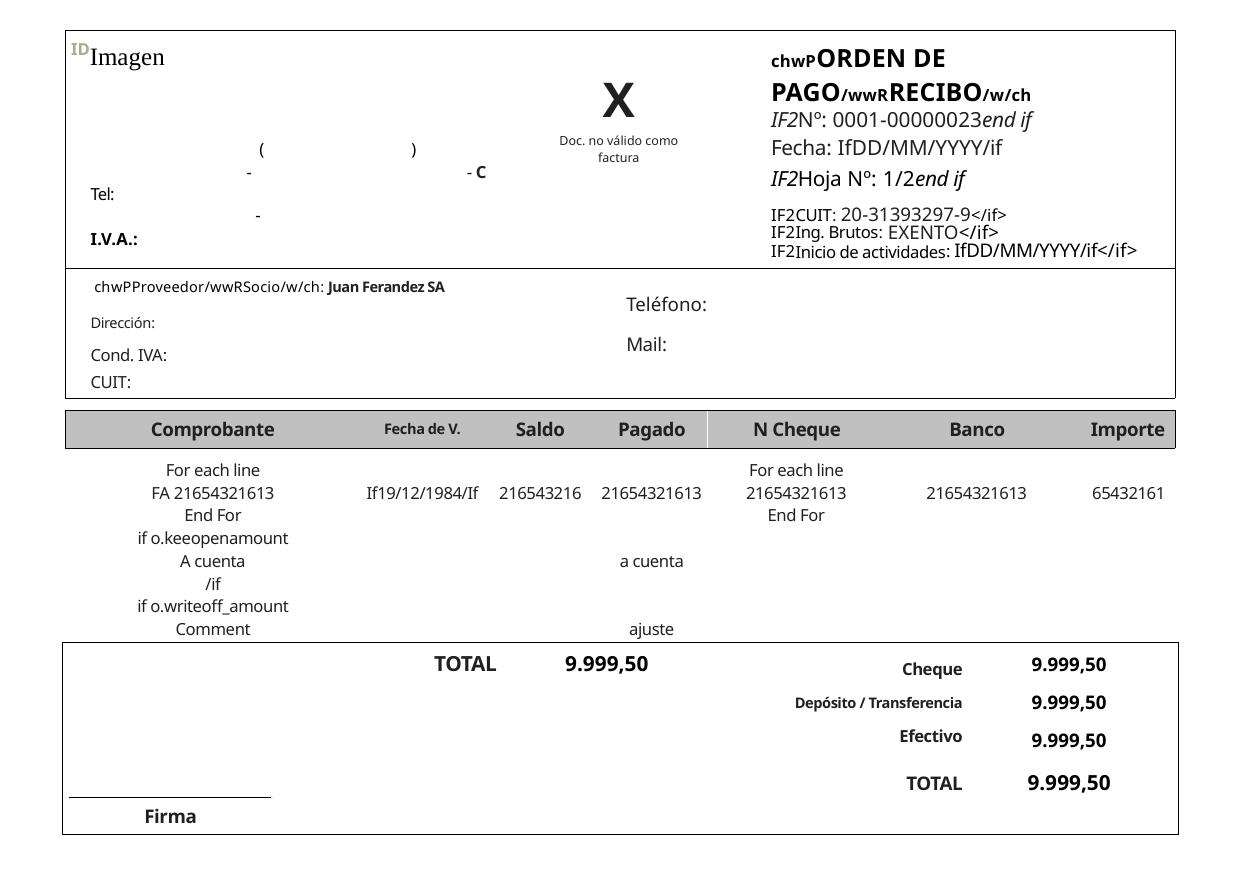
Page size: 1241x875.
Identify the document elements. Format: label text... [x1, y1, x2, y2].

table_cell if o.writeoff_amount [65, 595, 361, 618]
table_cell [1081, 504, 1176, 527]
table_cell 21654321613 [872, 481, 1081, 504]
table_cell End For [65, 504, 361, 527]
table_cell [484, 618, 596, 640]
table_cell 65432161 [1081, 481, 1176, 504]
table_cell A cuenta [65, 550, 361, 572]
table_cell a cuenta [596, 550, 707, 572]
table_cell FA 21654321613 [65, 481, 361, 504]
table_cell 21654321613 [596, 481, 707, 504]
table_header [872, 459, 1081, 481]
table_cell [484, 504, 596, 527]
table_cell [596, 572, 707, 595]
table_cell [596, 504, 707, 527]
table_cell 216543216 [484, 481, 596, 504]
table_cell if o.keeopenamount [65, 527, 361, 549]
table_cell End For [720, 504, 872, 527]
table_header [720, 527, 1176, 640]
table_header [708, 459, 720, 640]
table_cell [361, 527, 484, 549]
table_cell 21654321613 [720, 481, 872, 504]
table_cell [361, 550, 484, 572]
table_cell If19/12/1984/If [361, 481, 484, 504]
table_cell [484, 595, 596, 618]
table_header For each line [720, 459, 872, 481]
table_cell ajuste [596, 618, 707, 640]
table_cell /if [65, 572, 361, 595]
table_header [596, 459, 707, 481]
table_cell [361, 595, 484, 618]
table_cell [872, 504, 1081, 527]
table_cell [484, 527, 596, 549]
table_header [361, 459, 484, 481]
table_cell [484, 572, 596, 595]
table_header [1081, 459, 1176, 481]
table_header [484, 459, 596, 481]
table_cell [596, 527, 707, 549]
table_cell [361, 618, 484, 640]
table_header For each line [65, 459, 361, 481]
table_cell [484, 550, 596, 572]
table_cell Comment [65, 618, 361, 640]
table_cell [596, 595, 707, 618]
table_cell [361, 572, 484, 595]
table_cell [361, 504, 484, 527]
